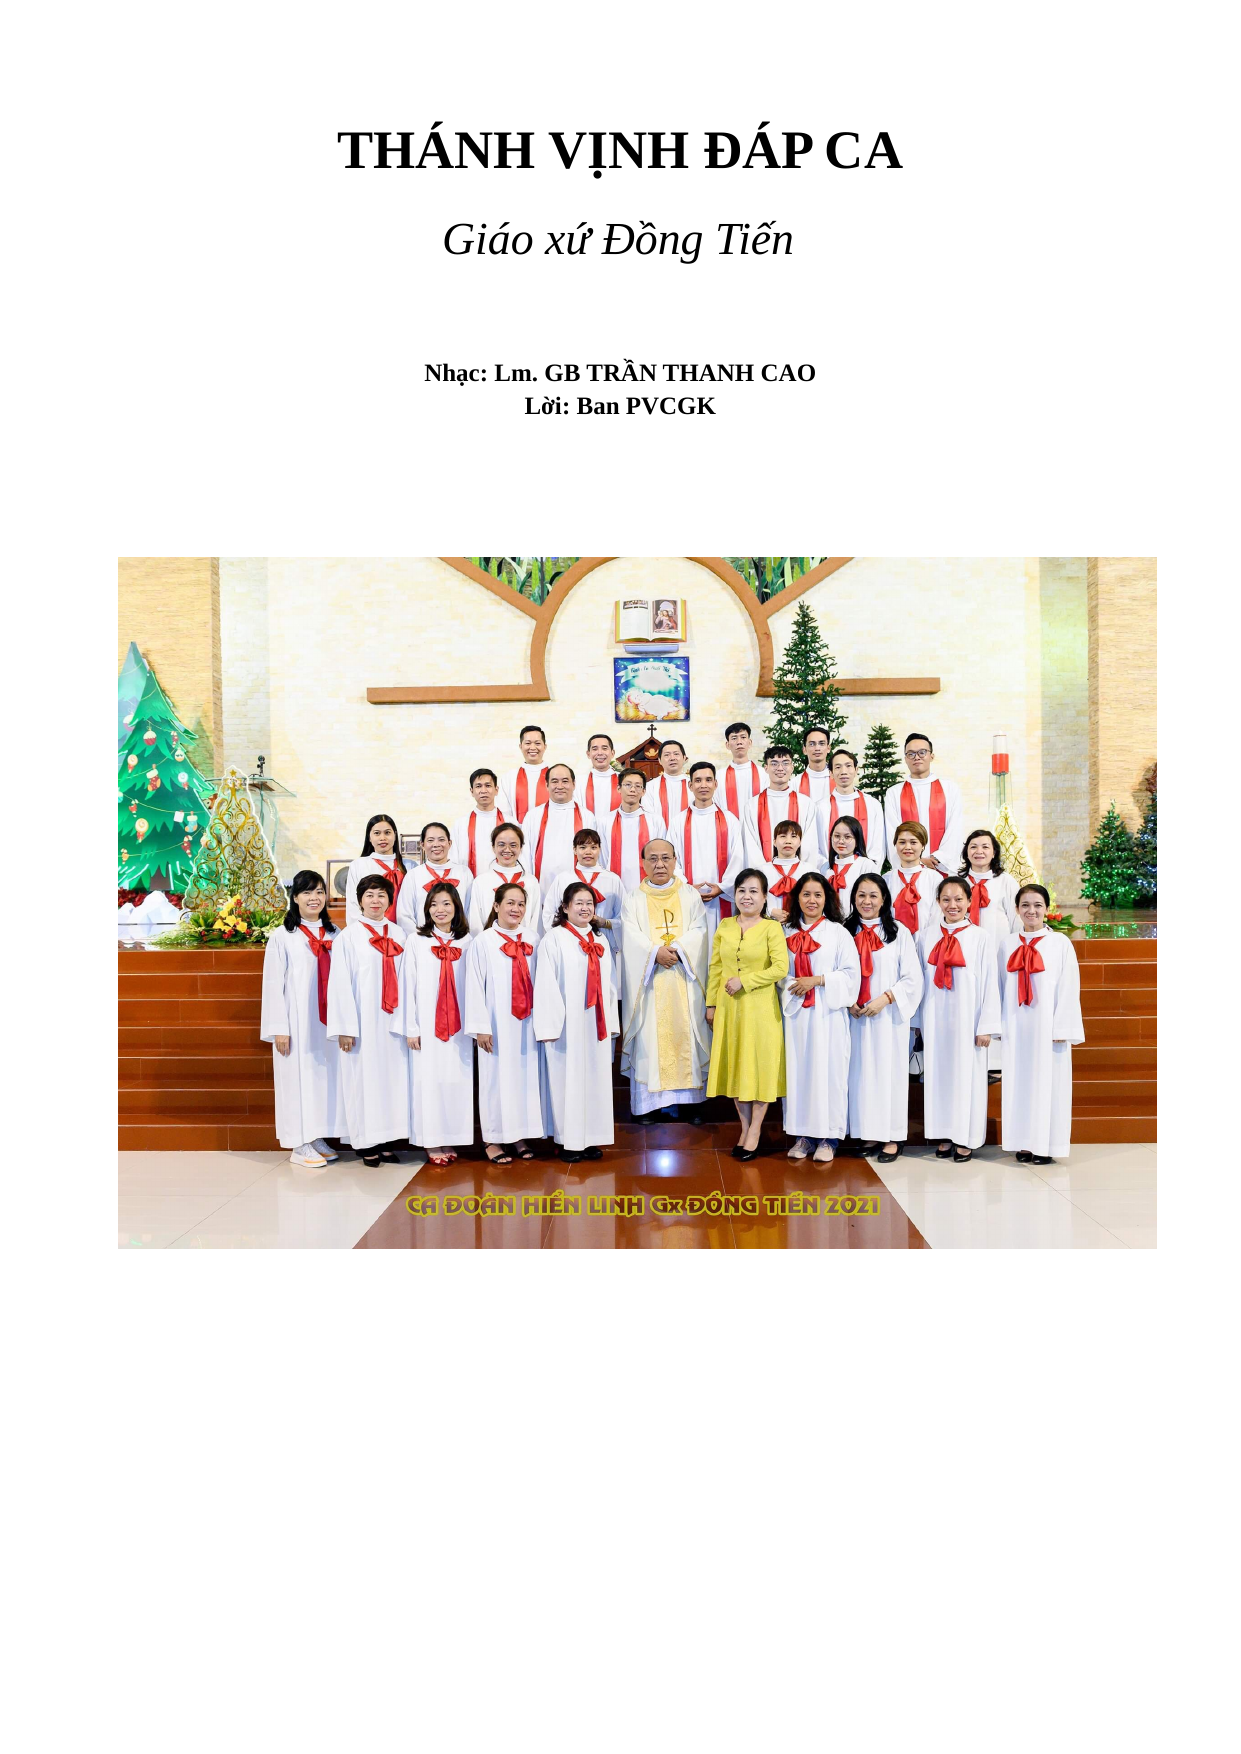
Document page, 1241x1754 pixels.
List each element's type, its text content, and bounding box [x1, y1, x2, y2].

text Lời: Ban PVCGK [118, 391, 1122, 419]
text THÁNH VỊNH ĐÁP CA [118, 118, 1122, 180]
picture [118, 557, 1157, 1249]
text Giáo xứ Đồng Tiến [118, 212, 1122, 264]
text Nhạc: Lm. GB TRẦN THANH CAO [118, 358, 1122, 386]
